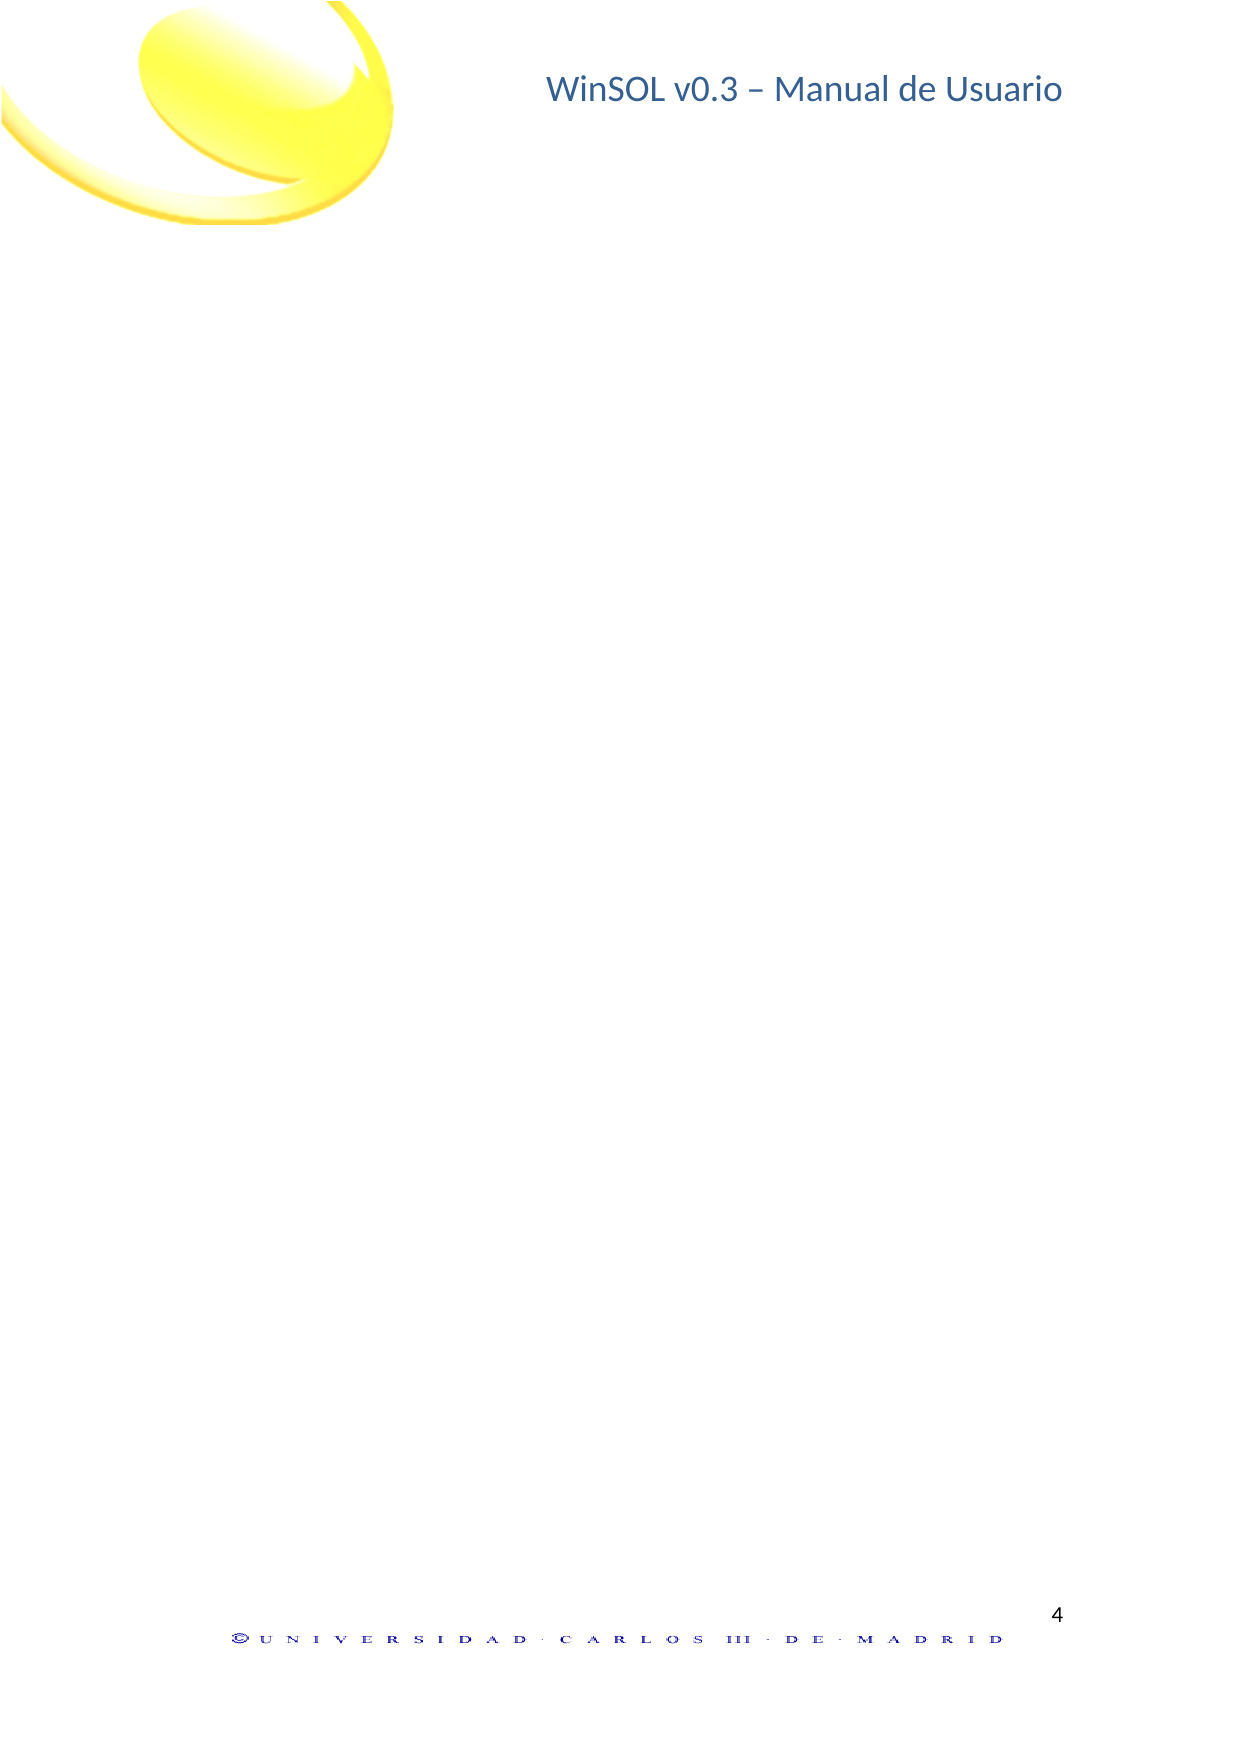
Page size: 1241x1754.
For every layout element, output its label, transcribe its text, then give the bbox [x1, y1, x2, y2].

list Lista Completa Detallada: Este es el listado que aparecerá por defecto, es la mejor forma pare seleccionar/deseleccionar las aplicaciones y las categorías ya que proporciona una visión completa de todo el contenido. [1, 1, 457, 225]
picture [232, 1631, 1035, 1649]
